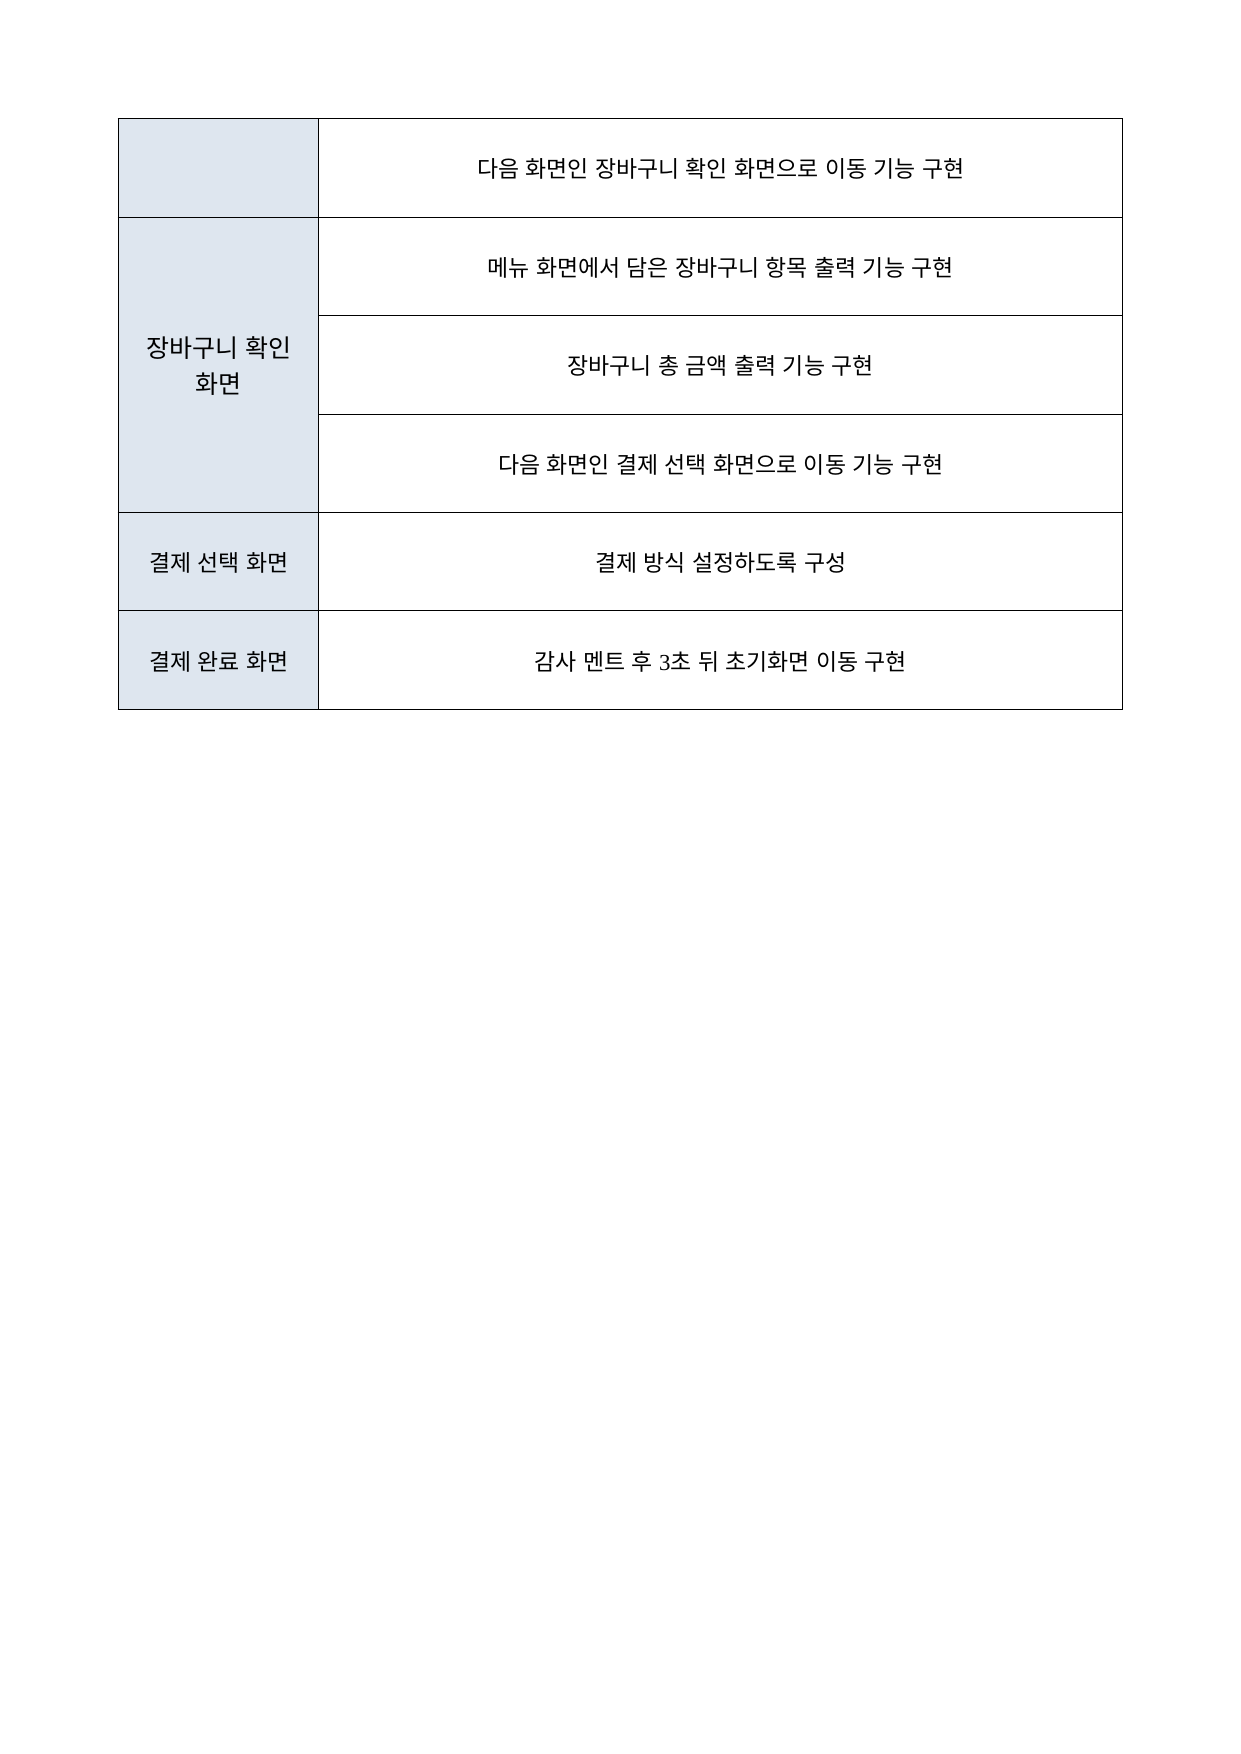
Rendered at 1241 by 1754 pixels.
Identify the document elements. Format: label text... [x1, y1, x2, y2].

table_cell 다음 화면인 장바구니 확인 화면으로 이동 기능 구현 [319, 119, 1122, 217]
table_cell 감사 멘트 후 3초 뒤 초기화면 이동 구현 [319, 611, 1122, 709]
table_cell 메뉴 화면에서 담은 장바구니 항목 출력 기능 구현 [319, 218, 1122, 315]
table_cell 결제 방식 설정하도록 구성 [319, 513, 1122, 610]
table_cell [119, 119, 318, 217]
table_cell 결제 완료 화면 [119, 611, 318, 709]
table_cell 다음 화면인 결제 선택 화면으로 이동 기능 구현 [319, 415, 1122, 512]
table_cell 장바구니 확인 화면 [119, 218, 318, 512]
table_cell 장바구니 총 금액 출력 기능 구현 [319, 316, 1122, 413]
table_cell 결제 선택 화면 [119, 513, 318, 610]
